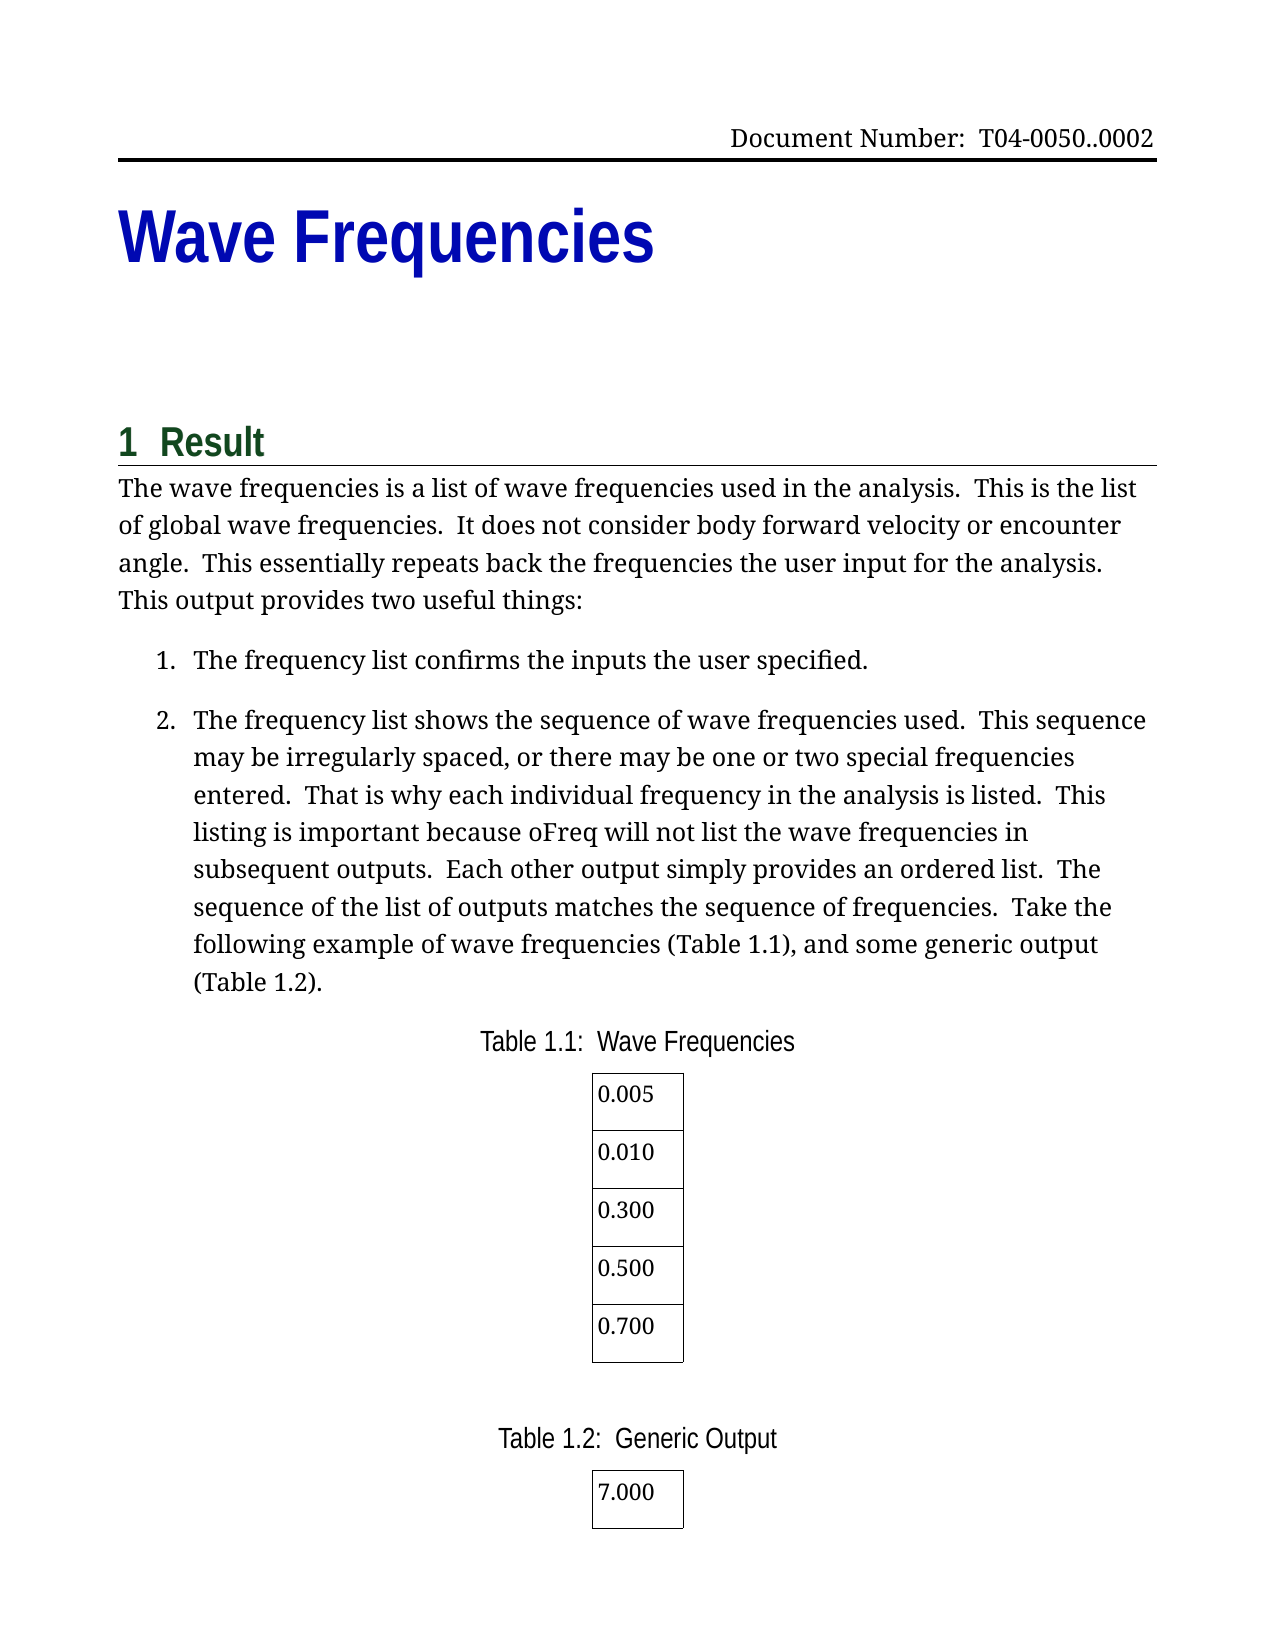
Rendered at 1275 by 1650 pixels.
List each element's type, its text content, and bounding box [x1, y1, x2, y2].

title Wave Frequencies [118, 192, 1157, 278]
table_cell 0.700 [593, 1305, 683, 1362]
table_header 0.005 [593, 1074, 683, 1130]
table_cell 0.500 [593, 1247, 683, 1304]
table_cell 0.300 [593, 1189, 683, 1246]
text The wave frequencies is a list of wave frequencies used in the analysis. This is the list of global wave frequencies. It does not consider body forward velocity or encounter angle. This essentially repeats back the frequencies the user input for the analysis. This output provides two useful things: [118, 471, 1157, 617]
text Table 1.2: Generic Output [118, 1422, 1157, 1455]
table_header 7.000 [593, 1471, 683, 1528]
table_cell 0.010 [593, 1131, 683, 1188]
list The frequency list confirms the inputs the user specified. [156, 643, 1157, 677]
list The frequency list shows the sequence of wave frequencies used. This sequence may be irregularly spaced, or there may be one or two special frequencies entered. That is why each individual frequency in the analysis is listed. This listing is important because oFreq will not list the wave frequencies in subsequent outputs. Each other output simply provides an ordered list. The sequence of the list of outputs matches the sequence of frequencies. Take the following example of wave frequencies (Table 1.1), and some generic output (Table 1.2). [156, 702, 1157, 998]
subtitle Result [118, 417, 1157, 465]
text Table 1.1: Wave Frequencies [118, 1024, 1157, 1058]
